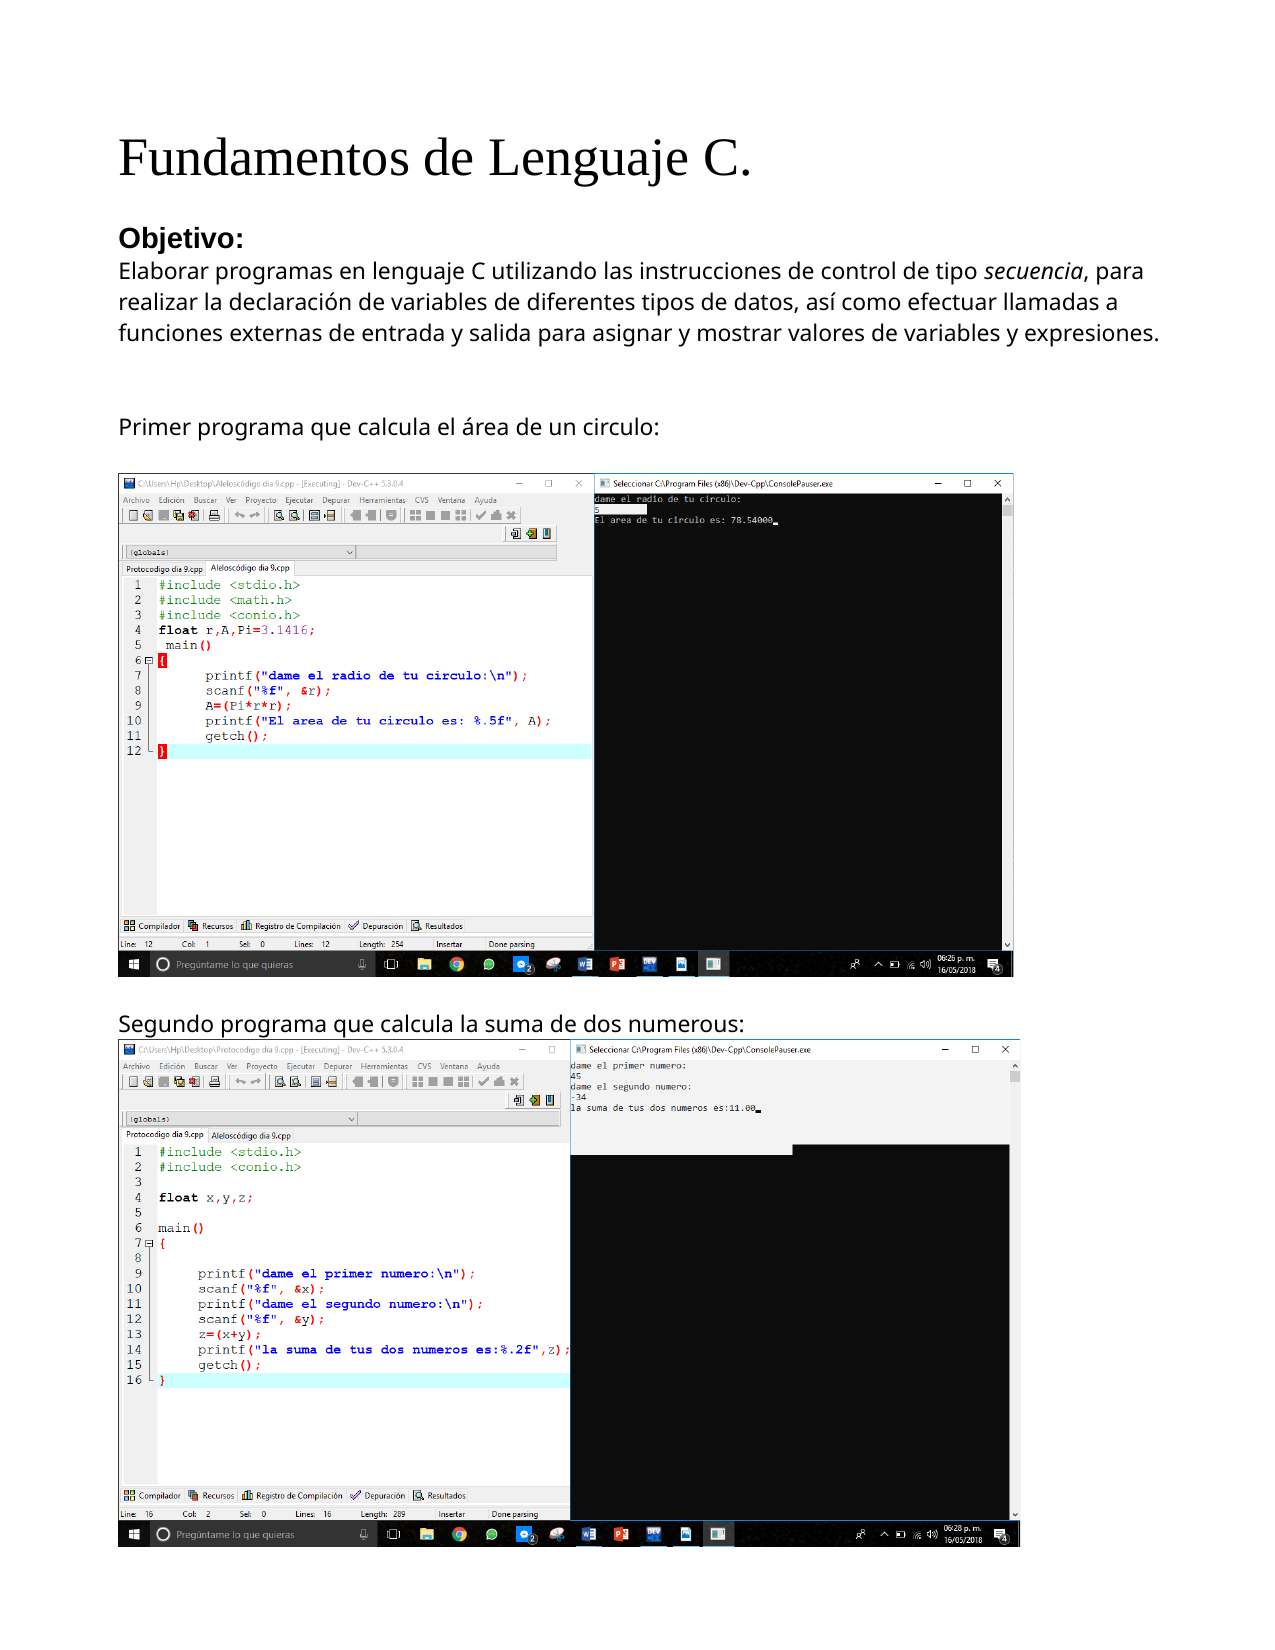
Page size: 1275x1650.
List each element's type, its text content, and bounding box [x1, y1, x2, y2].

text Primer programa que calcula el área de un circulo: [118, 411, 1205, 442]
text Objetivo: [118, 221, 1205, 255]
text Fundamentos de Lenguaje C. [118, 125, 1205, 188]
text Segundo programa que calcula la suma de dos numerous: [118, 1008, 1205, 1039]
text Elaborar programas en lenguaje C utilizando las instrucciones de control de tipo secuencia, para realizar la declaración de variables de diferentes tipos de datos, así como efectuar llamadas a funciones externas de entrada y salida para asignar y mostrar valores de variables y expresiones. [118, 255, 1205, 348]
